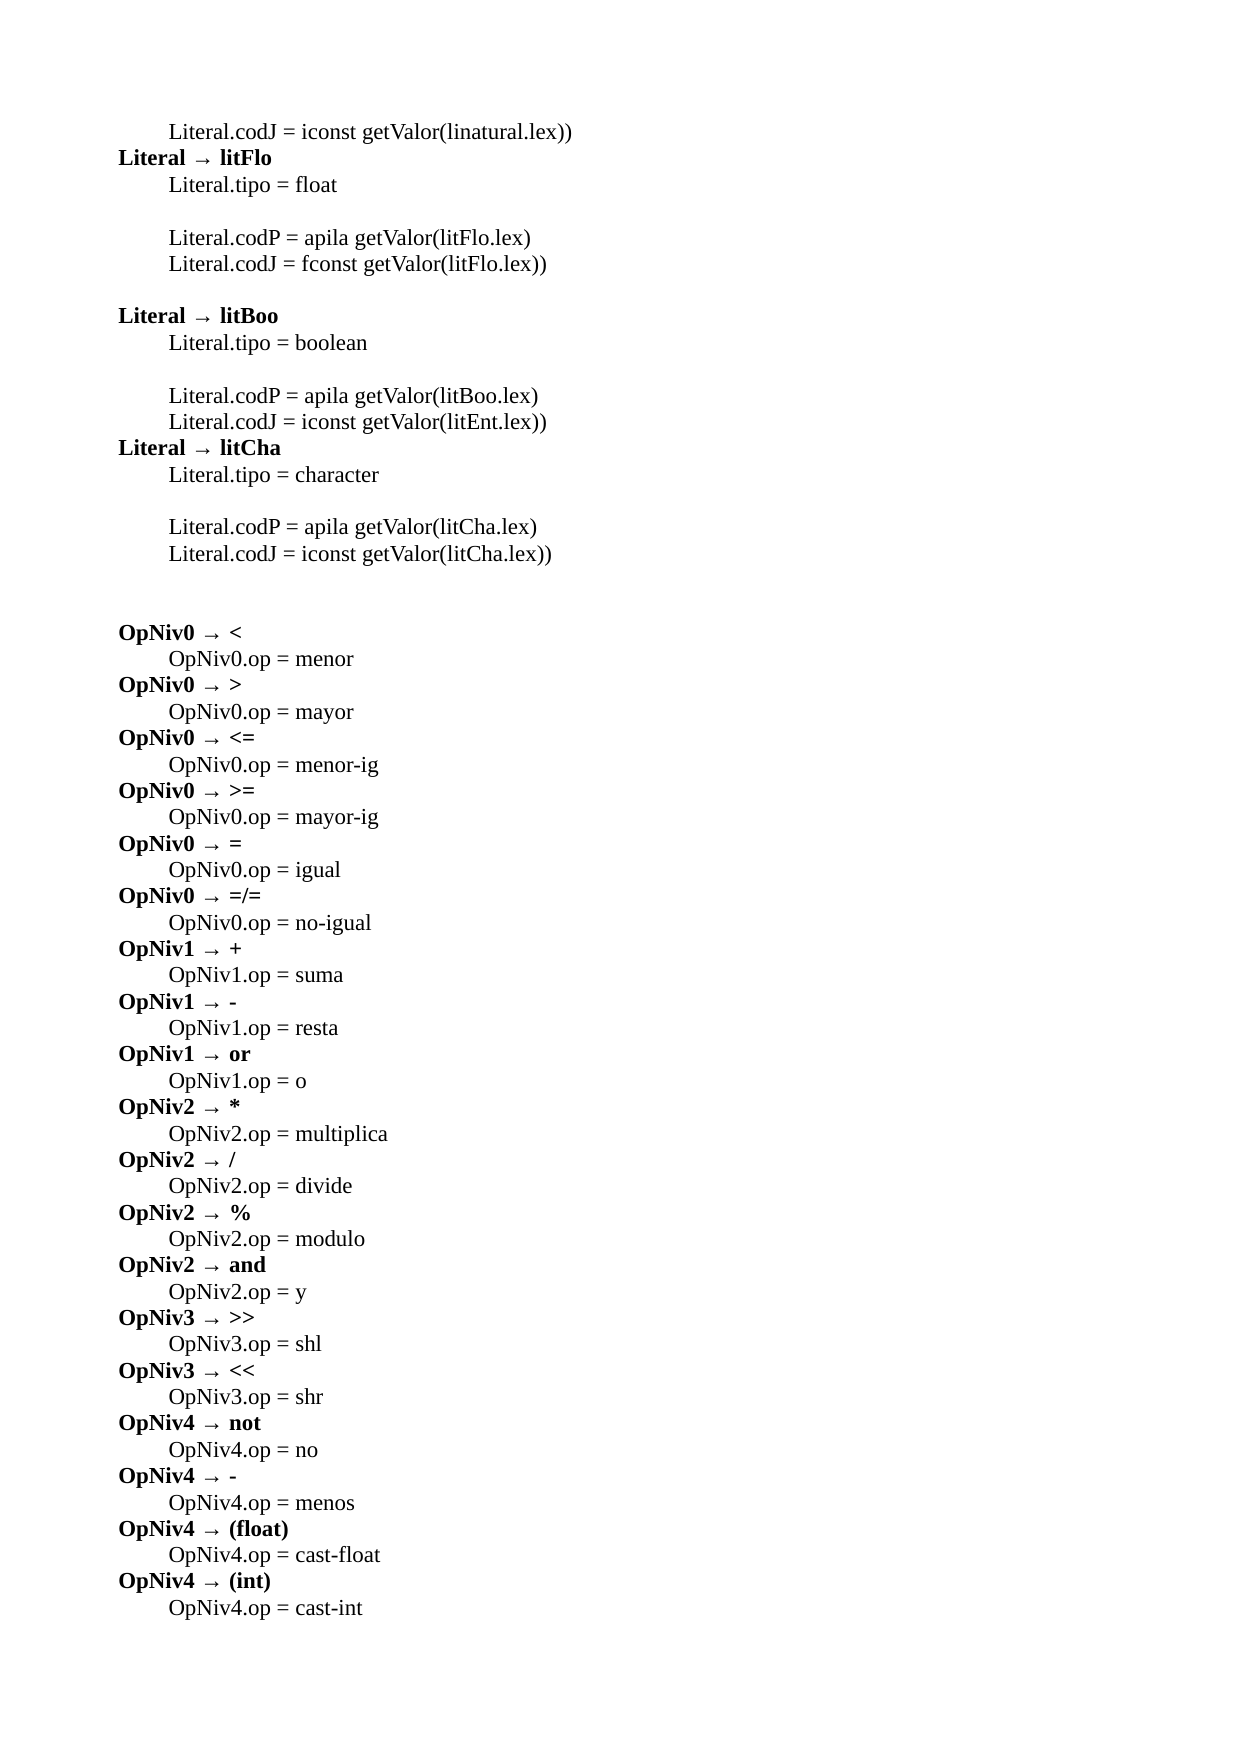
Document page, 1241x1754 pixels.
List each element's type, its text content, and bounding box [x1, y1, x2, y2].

text Literal.codJ = iconst getValor(linatural.lex)) [118, 118, 1122, 144]
text OpNiv1 → + [118, 935, 1122, 961]
text OpNiv0.op = igual [118, 856, 1122, 882]
text OpNiv4 → not [118, 1409, 1122, 1436]
text OpNiv2 → * [118, 1093, 1122, 1119]
text OpNiv2 → and [118, 1251, 1122, 1278]
text OpNiv3 → << [118, 1357, 1122, 1383]
text OpNiv0 → =/= [118, 882, 1122, 909]
text OpNiv4.op = cast-int [118, 1594, 1122, 1620]
text OpNiv2 → / [118, 1146, 1122, 1172]
text OpNiv0 → <= [118, 724, 1122, 751]
text OpNiv3 → >> [118, 1304, 1122, 1330]
text OpNiv4.op = no [118, 1436, 1122, 1462]
text Literal.tipo = float [118, 171, 1122, 197]
text OpNiv1.op = resta [118, 1014, 1122, 1041]
text Literal.tipo = character [118, 461, 1122, 487]
text OpNiv4 → - [118, 1462, 1122, 1488]
text OpNiv2.op = modulo [118, 1225, 1122, 1251]
text Literal.codJ = iconst getValor(litEnt.lex)) [118, 408, 1122, 434]
text Literal.codJ = iconst getValor(litCha.lex)) [118, 540, 1122, 566]
text OpNiv1.op = o [118, 1067, 1122, 1093]
text Literal.codP = apila getValor(litBoo.lex) [118, 382, 1122, 408]
text OpNiv3.op = shl [118, 1330, 1122, 1357]
text Literal → litFlo [118, 144, 1122, 171]
text OpNiv1.op = suma [118, 961, 1122, 988]
text OpNiv4.op = menos [118, 1488, 1122, 1515]
text OpNiv0.op = mayor [118, 698, 1122, 724]
text OpNiv2 → % [118, 1199, 1122, 1225]
text OpNiv0 → = [118, 830, 1122, 856]
text OpNiv0.op = menor [118, 645, 1122, 672]
text OpNiv2.op = y [118, 1278, 1122, 1304]
text OpNiv0.op = mayor-ig [118, 803, 1122, 830]
text OpNiv4.op = cast-float [118, 1541, 1122, 1568]
text Literal.codP = apila getValor(litCha.lex) [118, 513, 1122, 540]
text OpNiv0 → >= [118, 777, 1122, 803]
text Literal → litBoo [118, 303, 1122, 329]
text OpNiv1 → - [118, 988, 1122, 1014]
text OpNiv2.op = divide [118, 1172, 1122, 1199]
text OpNiv0 → < [118, 619, 1122, 645]
text Literal → litCha [118, 434, 1122, 461]
text Literal.codJ = fconst getValor(litFlo.lex)) [118, 250, 1122, 276]
text OpNiv0.op = no-igual [118, 909, 1122, 935]
text OpNiv2.op = multiplica [118, 1119, 1122, 1146]
text OpNiv4 → (int) [118, 1568, 1122, 1594]
text OpNiv0 → > [118, 672, 1122, 698]
text Literal.tipo = boolean [118, 329, 1122, 355]
text OpNiv4 → (float) [118, 1515, 1122, 1541]
text OpNiv1 → or [118, 1041, 1122, 1067]
text OpNiv0.op = menor-ig [118, 751, 1122, 777]
text OpNiv3.op = shr [118, 1383, 1122, 1409]
text Literal.codP = apila getValor(litFlo.lex) [118, 223, 1122, 250]
